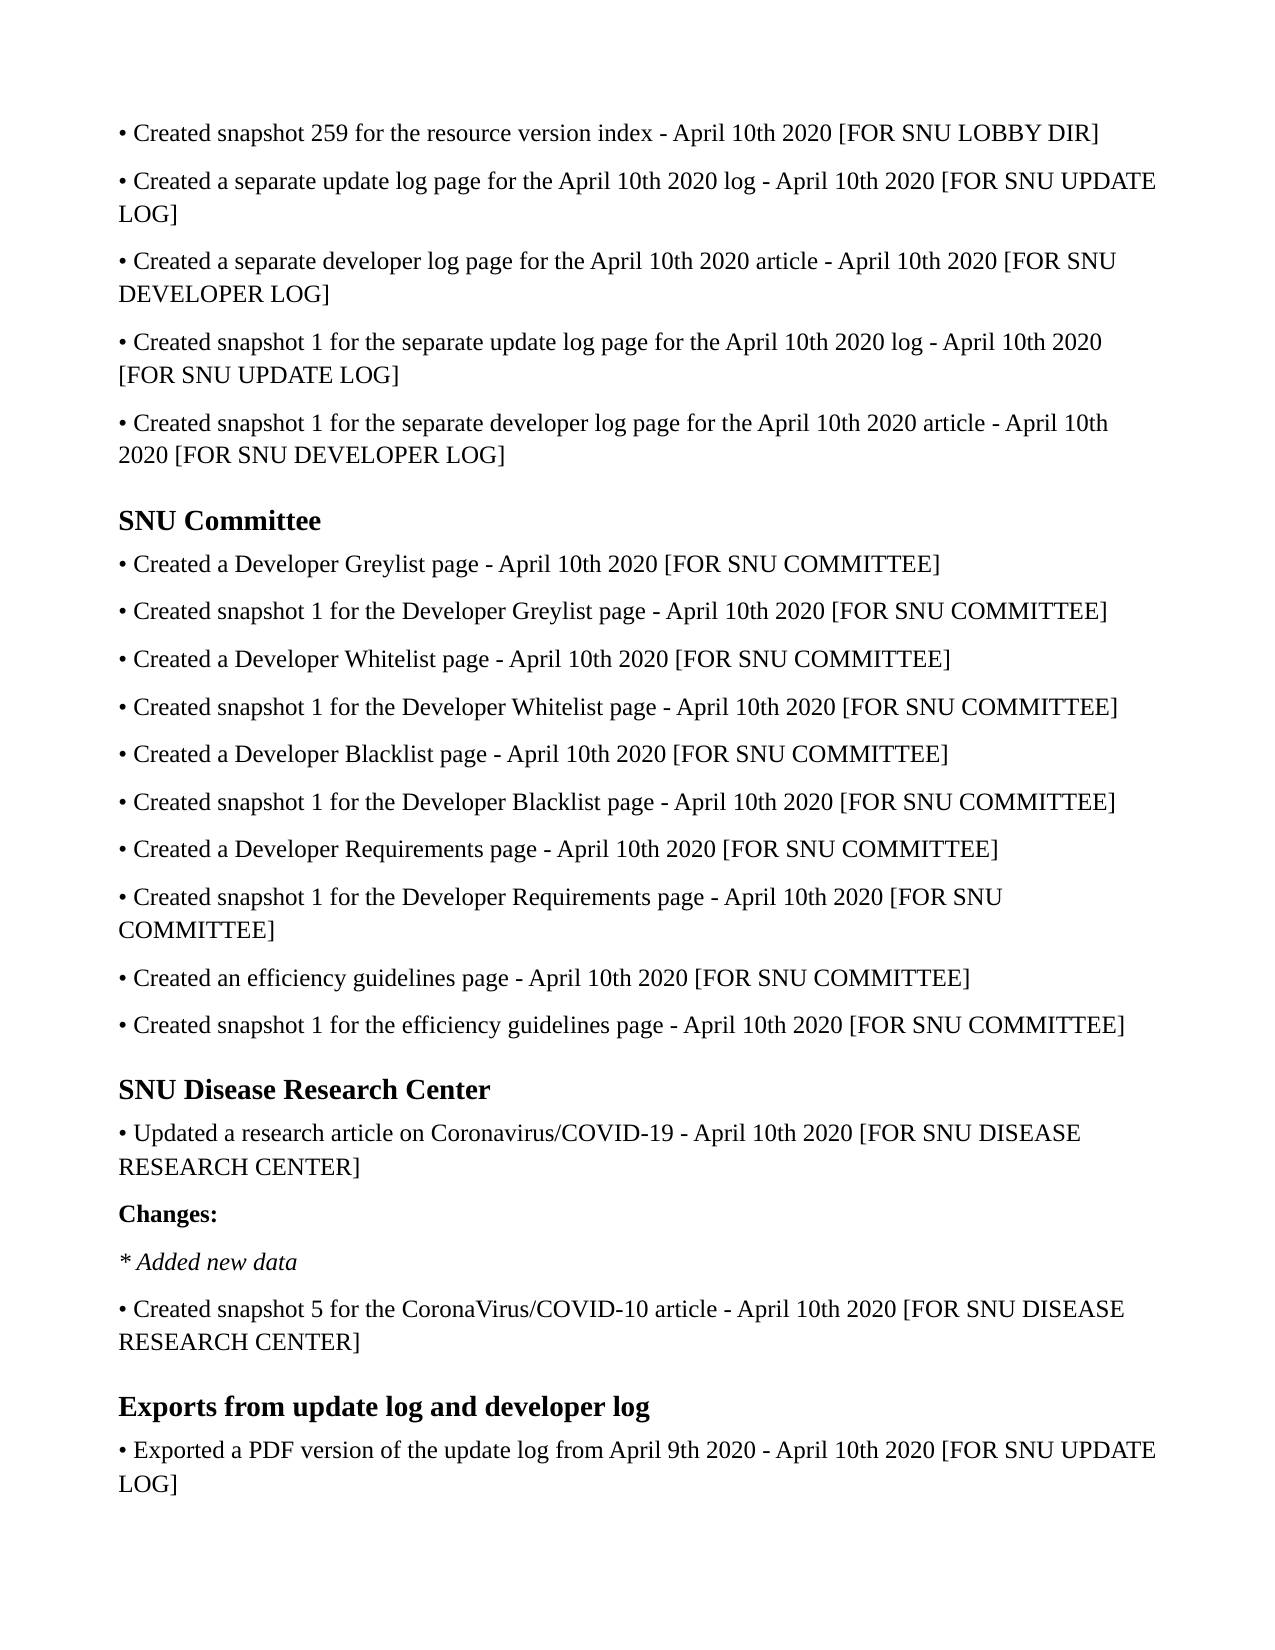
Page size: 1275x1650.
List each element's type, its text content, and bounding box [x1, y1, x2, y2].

text • Created a Developer Blacklist page - April 10th 2020 [FOR SNU COMMITTEE] [118, 739, 1157, 768]
text • Created snapshot 259 for the resource version index - April 10th 2020 [FOR SNU LOBBY DIR] [118, 118, 1157, 147]
text Changes: [118, 1199, 1157, 1228]
text • Created snapshot 1 for the Developer Whitelist page - April 10th 2020 [FOR SNU COMMITTEE] [118, 692, 1157, 720]
text • Created snapshot 1 for the separate developer log page for the April 10th 2020 article - April 10th 2020 [FOR SNU DEVELOPER LOG] [118, 408, 1157, 469]
text • Created a Developer Requirements page - April 10th 2020 [FOR SNU COMMITTEE] [118, 834, 1157, 863]
text • Created snapshot 1 for the efficiency guidelines page - April 10th 2020 [FOR SNU COMMITTEE] [118, 1010, 1157, 1039]
text • Created a Developer Greylist page - April 10th 2020 [FOR SNU COMMITTEE] [118, 549, 1157, 578]
text • Created a separate update log page for the April 10th 2020 log - April 10th 2020 [FOR SNU UPDATE LOG] [118, 166, 1157, 227]
text • Updated a research article on Coronavirus/COVID-19 - April 10th 2020 [FOR SNU DISEASE RESEARCH CENTER] [118, 1118, 1157, 1180]
text • Created snapshot 1 for the separate update log page for the April 10th 2020 log - April 10th 2020 [FOR SNU UPDATE LOG] [118, 327, 1157, 389]
text • Created a Developer Whitelist page - April 10th 2020 [FOR SNU COMMITTEE] [118, 644, 1157, 673]
text * Added new data [118, 1247, 1157, 1276]
subtitle Exports from update log and developer log [118, 1389, 1157, 1423]
text • Created snapshot 5 for the CoronaVirus/COVID-10 article - April 10th 2020 [FOR SNU DISEASE RESEARCH CENTER] [118, 1294, 1157, 1356]
text • Created snapshot 1 for the Developer Requirements page - April 10th 2020 [FOR SNU COMMITTEE] [118, 882, 1157, 944]
text • Created an efficiency guidelines page - April 10th 2020 [FOR SNU COMMITTEE] [118, 963, 1157, 991]
text • Exported a PDF version of the update log from April 9th 2020 - April 10th 2020 [FOR SNU UPDATE LOG] [118, 1436, 1157, 1497]
text • Created snapshot 1 for the Developer Blacklist page - April 10th 2020 [FOR SNU COMMITTEE] [118, 787, 1157, 816]
subtitle SNU Disease Research Center [118, 1072, 1157, 1106]
text • Created a separate developer log page for the April 10th 2020 article - April 10th 2020 [FOR SNU DEVELOPER LOG] [118, 246, 1157, 308]
subtitle SNU Committee [118, 503, 1157, 536]
text • Created snapshot 1 for the Developer Greylist page - April 10th 2020 [FOR SNU COMMITTEE] [118, 596, 1157, 625]
